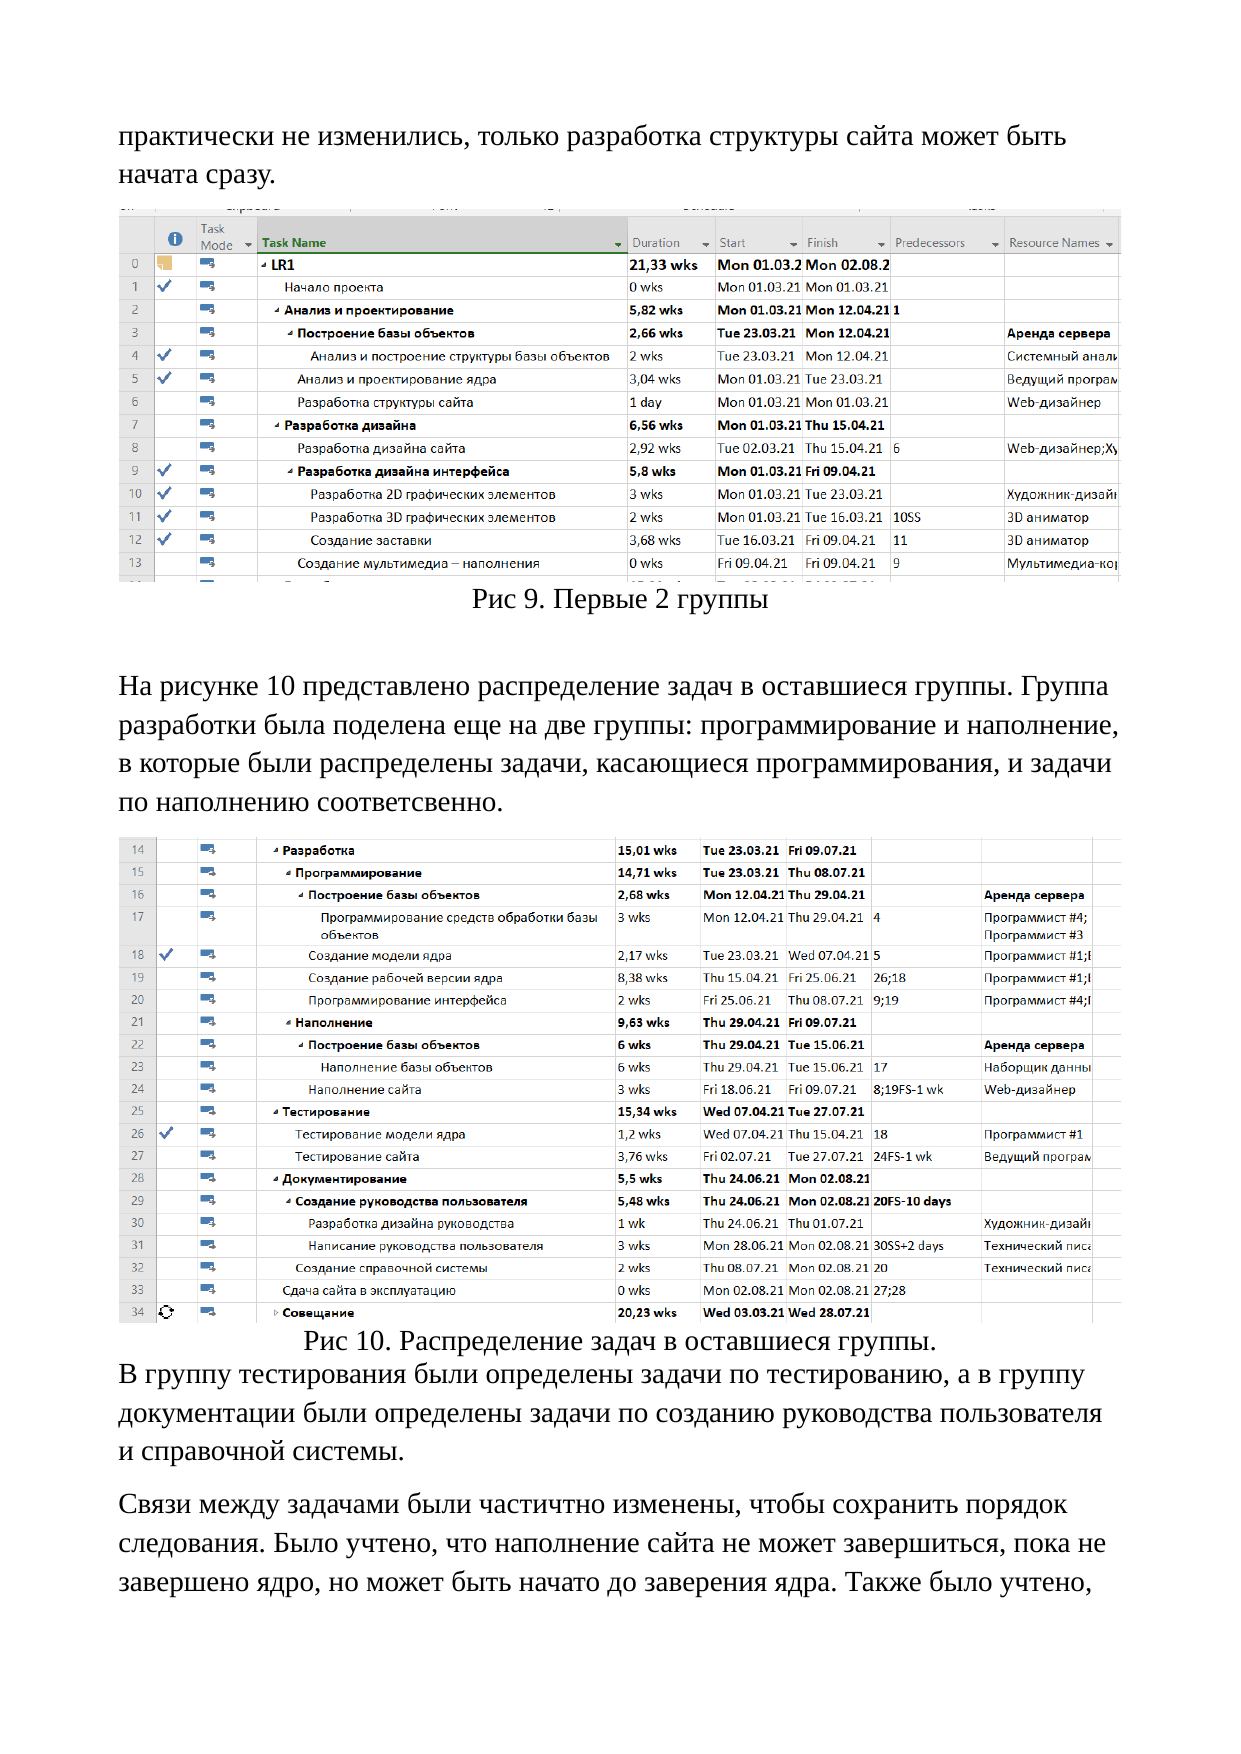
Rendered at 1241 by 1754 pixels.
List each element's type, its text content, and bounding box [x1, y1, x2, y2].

text В группу тестирования были определены задачи по тестированию, а в группу документации были определены задачи по созданию руководства пользователя и справочной системы. [118, 1356, 1122, 1467]
text практически не изменились, только разработка структуры сайта может быть начата сразу. [118, 118, 1122, 190]
text На рисунке 10 представлено распределение задач в оставшиеся группы. Группа разработки была поделена еще на две группы: программирование и наполнение, в которые были распределены задачи, касающиеся программирования, и задачи по наполнению соответсвенно. [118, 668, 1122, 817]
table_header Рис 10. Распределение задач в оставшиеся группы. [118, 837, 1122, 1356]
table_header Рис 9. Первые 2 группы [118, 210, 1122, 615]
text Связи между задачами были частичтно изменены, чтобы сохранить порядок следования. Было учтено, что наполнение сайта не может завершиться, пока не завершено ядро, но может быть начато до заверения ядра. Также было учтено, [118, 1487, 1122, 1597]
